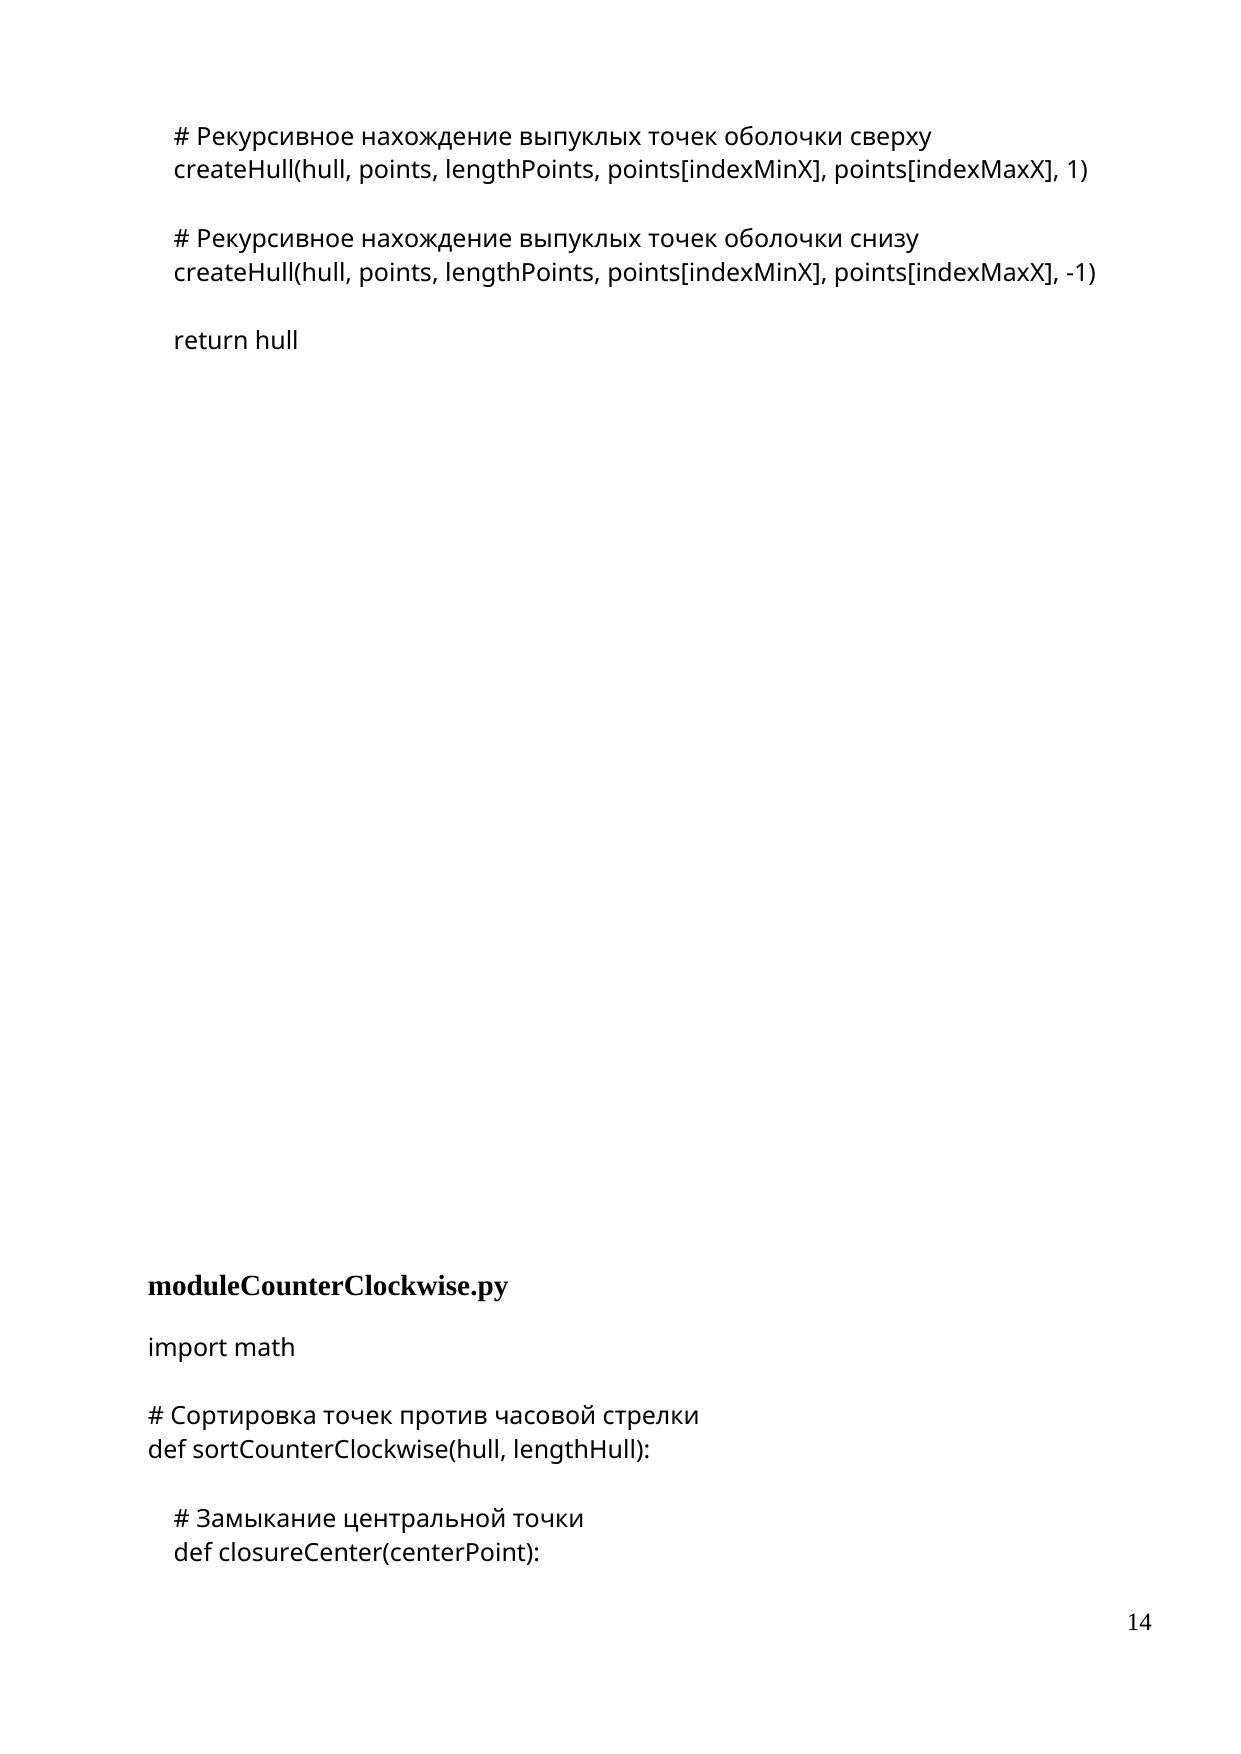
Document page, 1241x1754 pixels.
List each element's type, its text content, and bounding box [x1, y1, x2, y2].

text # Рекурсивное нахождение выпуклых точек оболочки сверху [148, 118, 1152, 152]
text def closureCenter(centerPoint): [148, 1534, 1152, 1568]
text moduleCounterClockwise.py [148, 1268, 1152, 1301]
text # Замыкание центральной точки [148, 1500, 1152, 1534]
text import math [148, 1330, 1152, 1364]
text def sortCounterClockwise(hull, lengthHull): [148, 1432, 1152, 1466]
text # Сортировка точек против часовой стрелки [148, 1398, 1152, 1432]
text # Рекурсивное нахождение выпуклых точек оболочки снизу [148, 220, 1152, 254]
text return hull [148, 322, 1152, 357]
text createHull(hull, points, lengthPoints, points[indexMinX], points[indexMaxX], -1) [148, 254, 1152, 288]
text createHull(hull, points, lengthPoints, points[indexMinX], points[indexMaxX], 1) [148, 152, 1152, 186]
